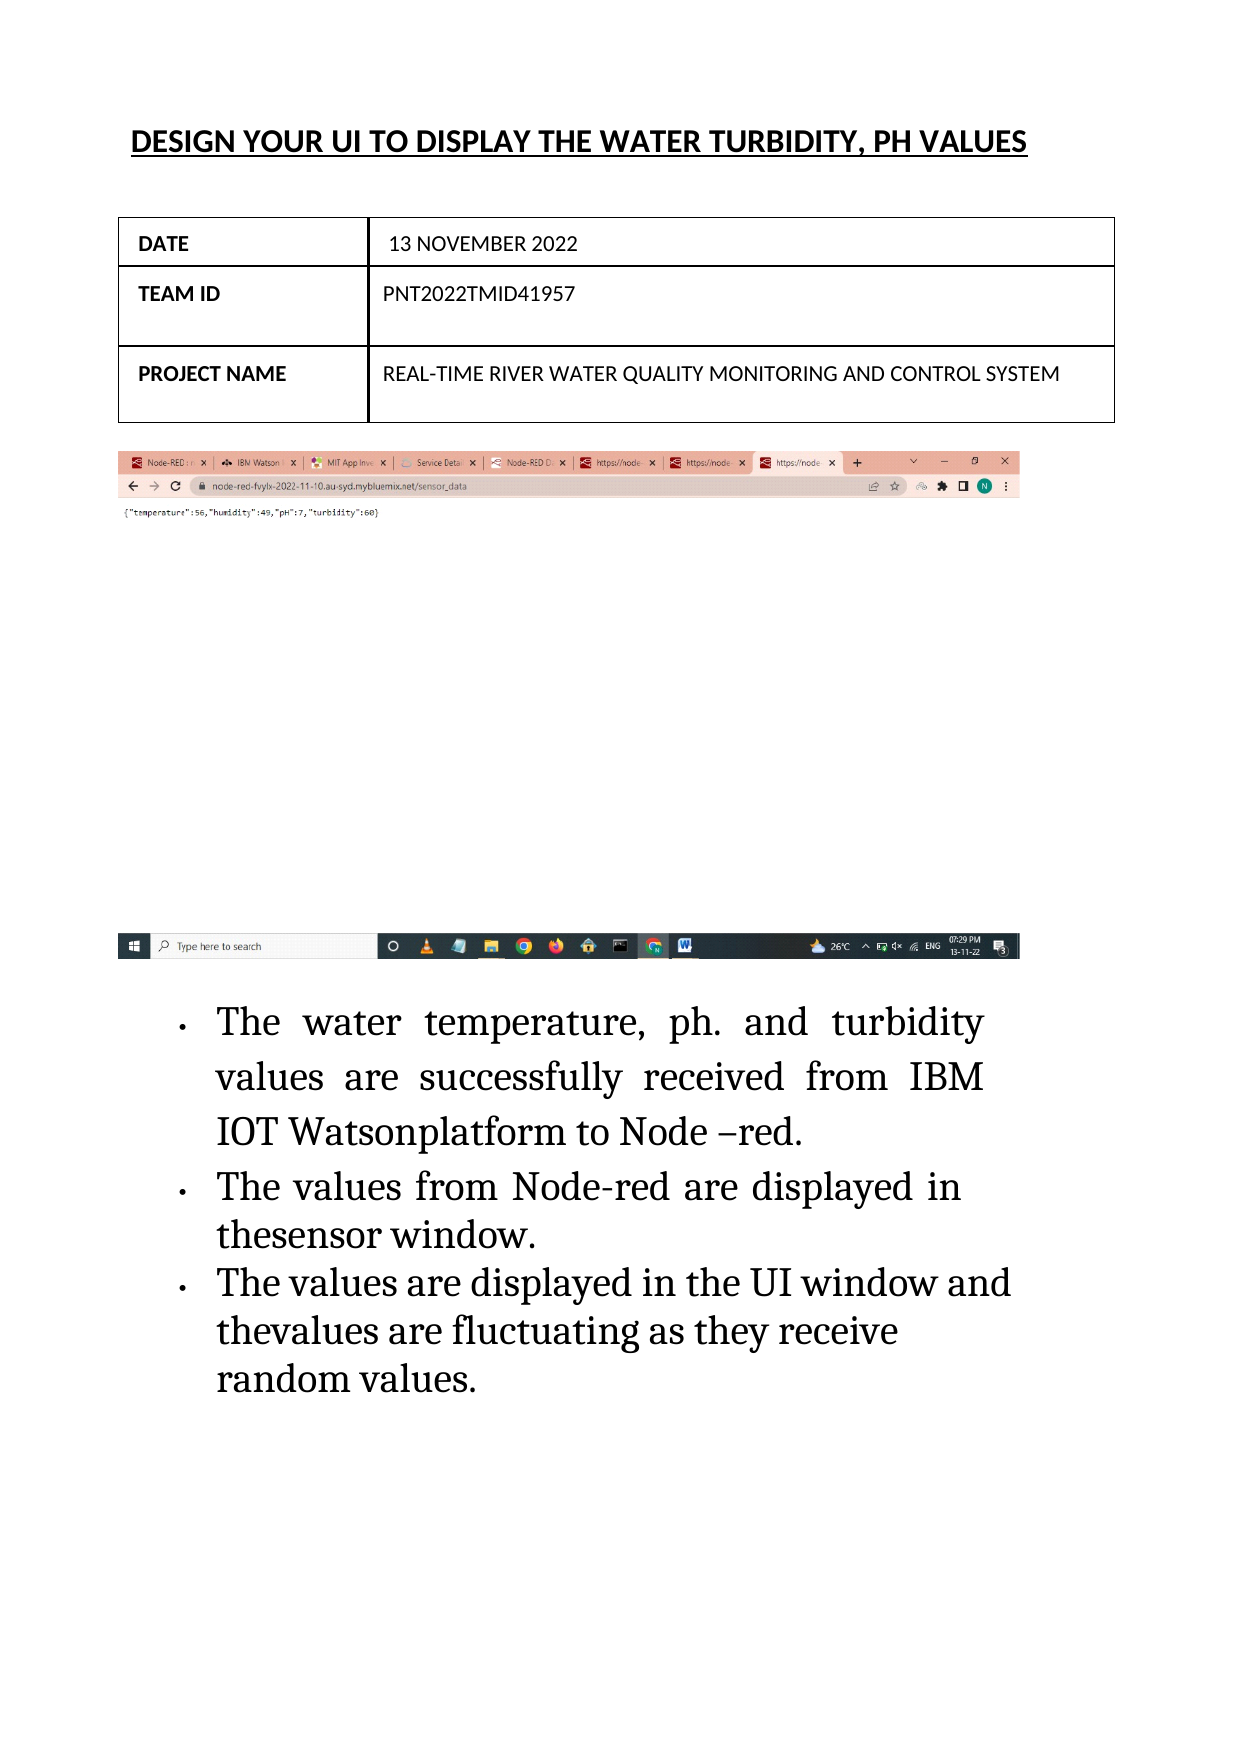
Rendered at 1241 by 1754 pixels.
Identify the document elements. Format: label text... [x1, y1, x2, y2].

table_header DATE [119, 218, 367, 265]
table_cell PROJECT NAME [119, 347, 367, 422]
list The values are displayed in the UI window and thevalues are fluctuating as they receive random values. [178, 1259, 1027, 1403]
list The water temperature, ph. and turbidity values are successfully received from IBM IOT Watsonplatform to Node –red. [178, 997, 985, 1156]
table_cell PNT2022TMID41957 [370, 267, 1114, 345]
text DESIGN YOUR UI TO DISPLAY THE WATER TURBIDITY, PH VALUES [131, 120, 1122, 161]
list The values from Node-red are displayed in thesensor window. [178, 1163, 963, 1259]
table_header 13 NOVEMBER 2022 [370, 218, 1114, 265]
table_cell TEAM ID [119, 267, 367, 345]
table_cell REAL-TIME RIVER WATER QUALITY MONITORING AND CONTROL SYSTEM [370, 347, 1114, 422]
